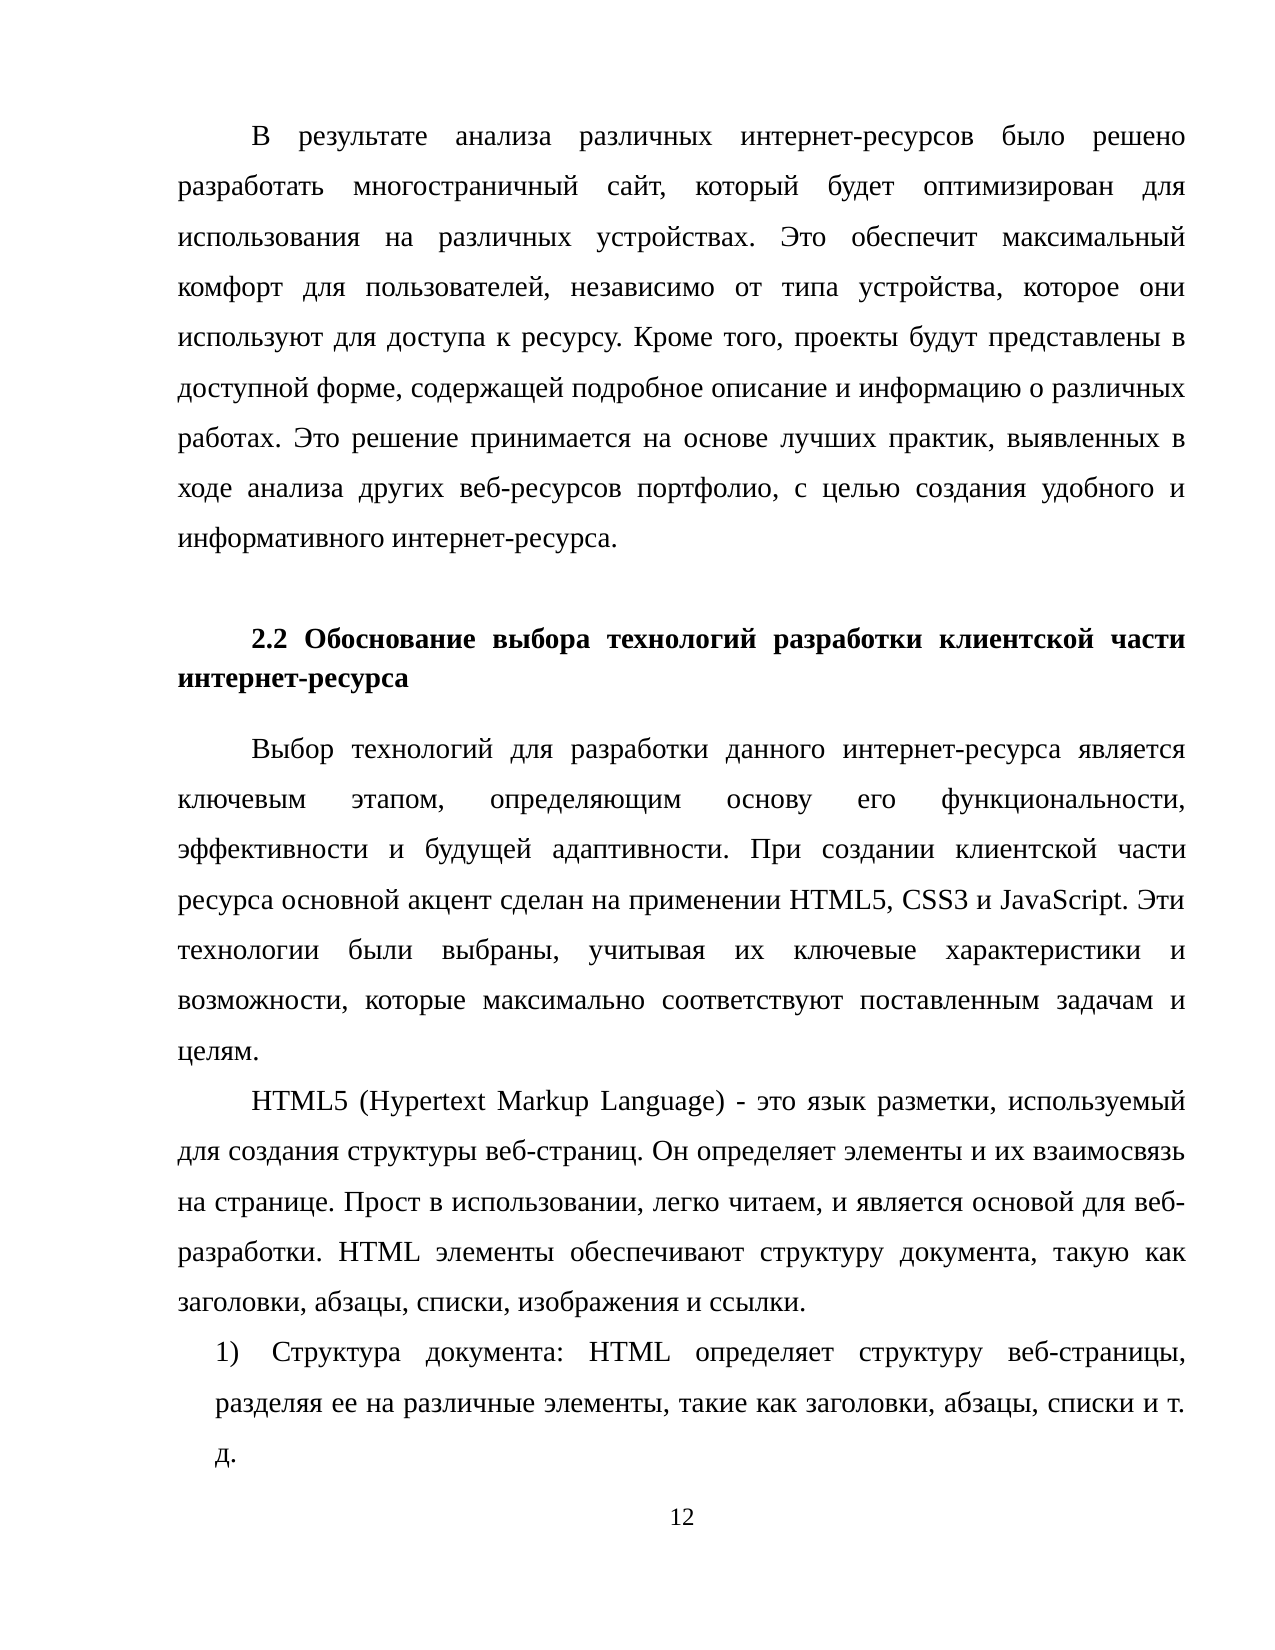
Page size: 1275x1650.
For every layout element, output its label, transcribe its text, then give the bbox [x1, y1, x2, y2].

text В результате анализа различных интернет-ресурсов было решено разработать многостраничный сайт, который будет оптимизирован для использования на различных устройствах. Это обеспечит максимальный комфорт для пользователей, независимо от типа устройства, которое они используют для доступа к ресурсу. Кроме того, проекты будут представлены в доступной форме, содержащей подробное описание и информацию о различных работах. Это решение принимается на основе лучших практик, выявленных в ходе анализа других веб-ресурсов портфолио, с целью создания удобного и информативного интернет-ресурса. [177, 118, 1186, 554]
list Структура документа: HTML определяет структуру веб-страницы, разделяя ее на различные элементы, такие как заголовки, абзацы, списки и т. д. [215, 1334, 1186, 1469]
text HTML5 (Hypertext Markup Language) - это язык разметки, используемый для создания структуры веб-страниц. Он определяет элементы и их взаимосвязь на странице. Прост в использовании, легко читаем, и является основой для веб-разработки. HTML элементы обеспечивают структуру документа, такую как заголовки, абзацы, списки, изображения и ссылки. [177, 1083, 1186, 1318]
text Выбор технологий для разработки данного интернет-ресурса является ключевым этапом, определяющим основу его функциональности, эффективности и будущей адаптивности. При создании клиентской части ресурса основной акцент сделан на применении HTML5, CSS3 и JavaScript. Эти технологии были выбраны, учитывая их ключевые характеристики и возможности, которые максимально соответствуют поставленным задачам и целям. [177, 731, 1186, 1066]
title 2.2 Обоснование выбора технологий разработки клиентской части интернет-ресурса [177, 621, 1186, 693]
